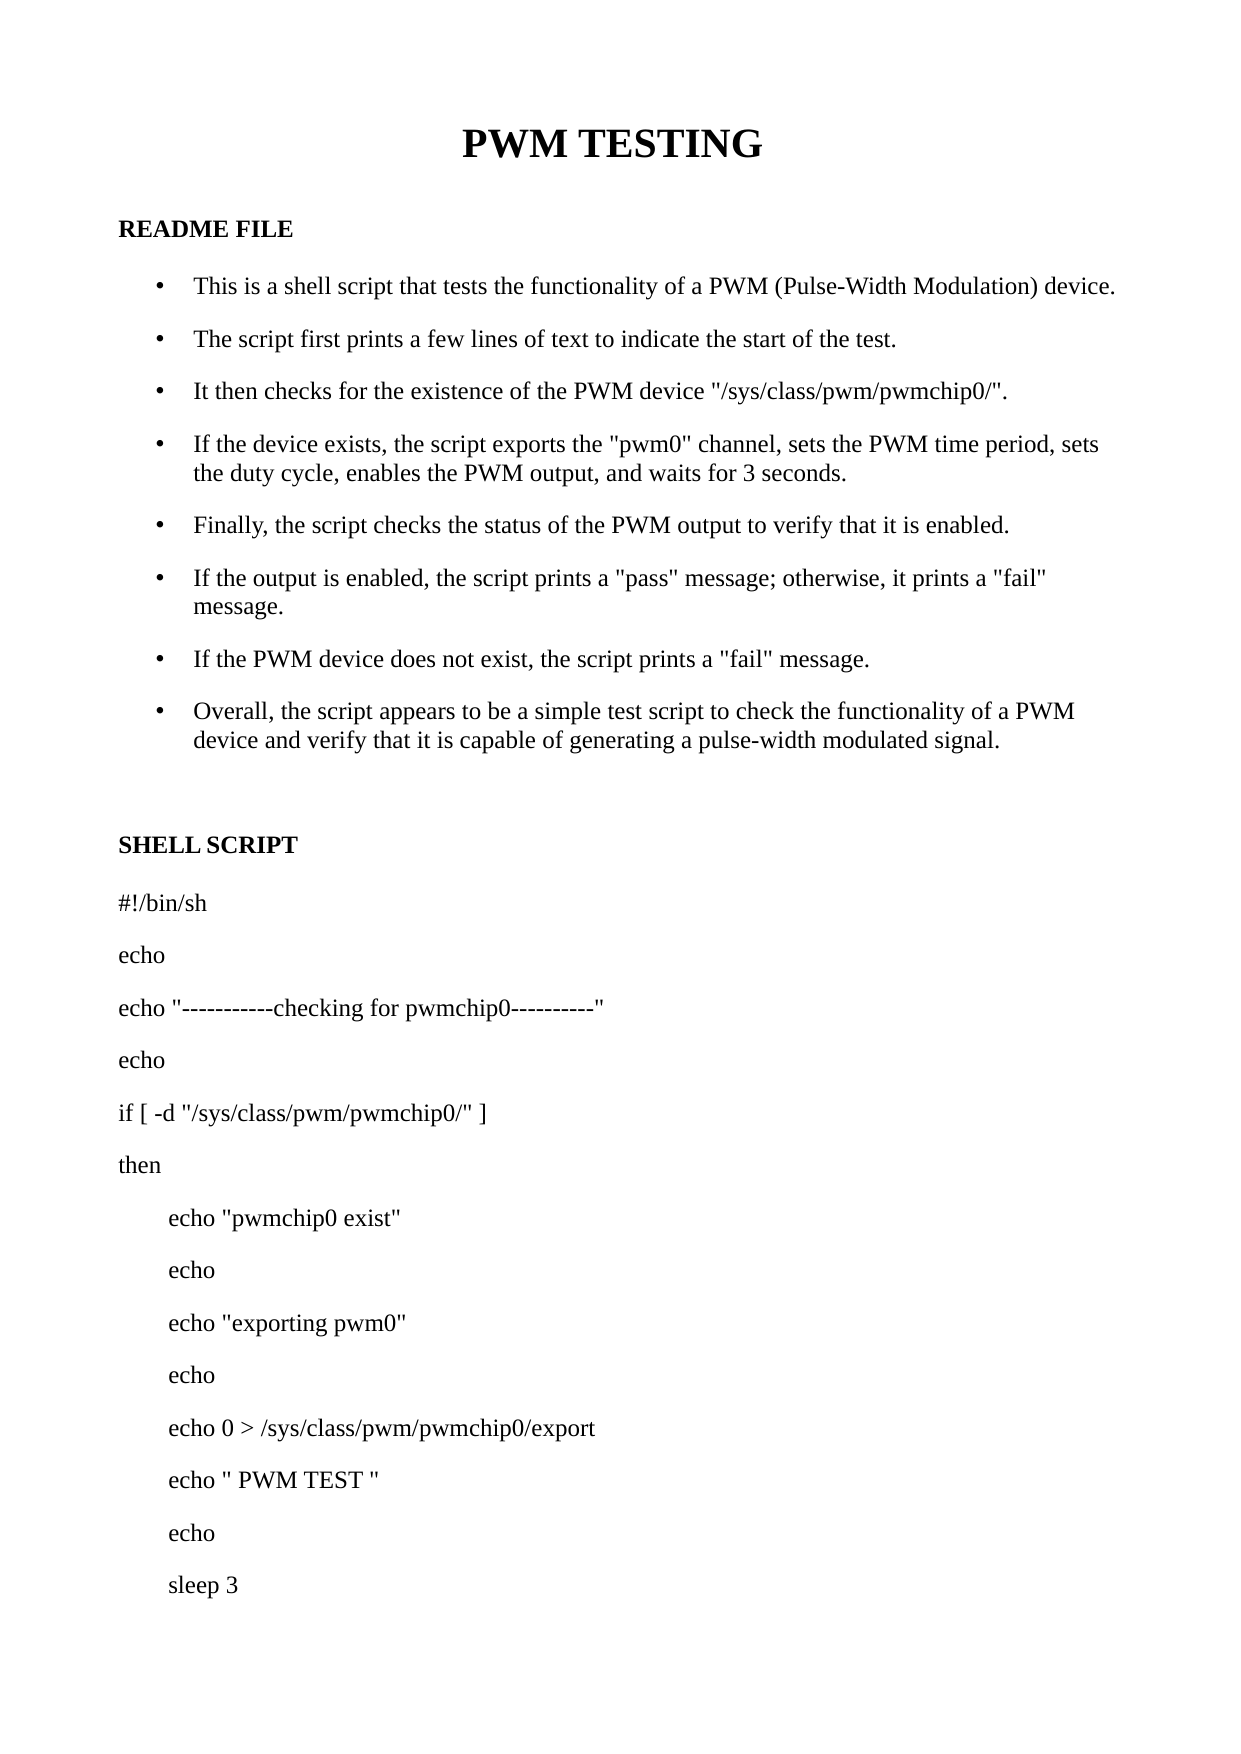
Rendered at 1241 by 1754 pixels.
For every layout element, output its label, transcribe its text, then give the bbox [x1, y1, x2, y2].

text echo [118, 1518, 1122, 1546]
text echo "exporting pwm0" [118, 1308, 1122, 1336]
text then [118, 1150, 1122, 1179]
list Overall, the script appears to be a simple test script to check the functionality of a PWM device and verify that it is capable of generating a pulse-width modulated signal. [156, 696, 1122, 754]
text echo [118, 1360, 1122, 1389]
text echo " PWM TEST " [118, 1465, 1122, 1494]
text SHELL SCRIPT [118, 830, 1122, 859]
list The script first prints a few lines of text to indicate the start of the test. [156, 324, 1122, 353]
text echo "pwmchip0 exist" [118, 1203, 1122, 1231]
list Finally, the script checks the status of the PWM output to verify that it is enabled. [156, 510, 1122, 539]
text echo [118, 1255, 1122, 1284]
text PWM TESTING [118, 118, 1122, 166]
text sleep 3 [118, 1570, 1122, 1599]
text echo [118, 940, 1122, 969]
text README FILE [118, 214, 1122, 243]
text if [ -d "/sys/class/pwm/pwmchip0/" ] [118, 1098, 1122, 1126]
list If the device exists, the script exports the "pwm0" channel, sets the PWM time period, sets the duty cycle, enables the PWM output, and waits for 3 seconds. [156, 429, 1122, 486]
list If the PWM device does not exist, the script prints a "fail" message. [156, 644, 1122, 673]
text echo "-----------checking for pwmchip0----------" [118, 993, 1122, 1021]
list If the output is enabled, the script prints a "pass" message; otherwise, it prints a "fail" message. [156, 563, 1122, 620]
list This is a shell script that tests the functionality of a PWM (Pulse-Width Modulation) device. [156, 271, 1122, 300]
text echo 0 > /sys/class/pwm/pwmchip0/export [118, 1413, 1122, 1441]
text echo [118, 1045, 1122, 1074]
text #!/bin/sh [118, 888, 1122, 916]
list It then checks for the existence of the PWM device "/sys/class/pwm/pwmchip0/". [156, 376, 1122, 405]
